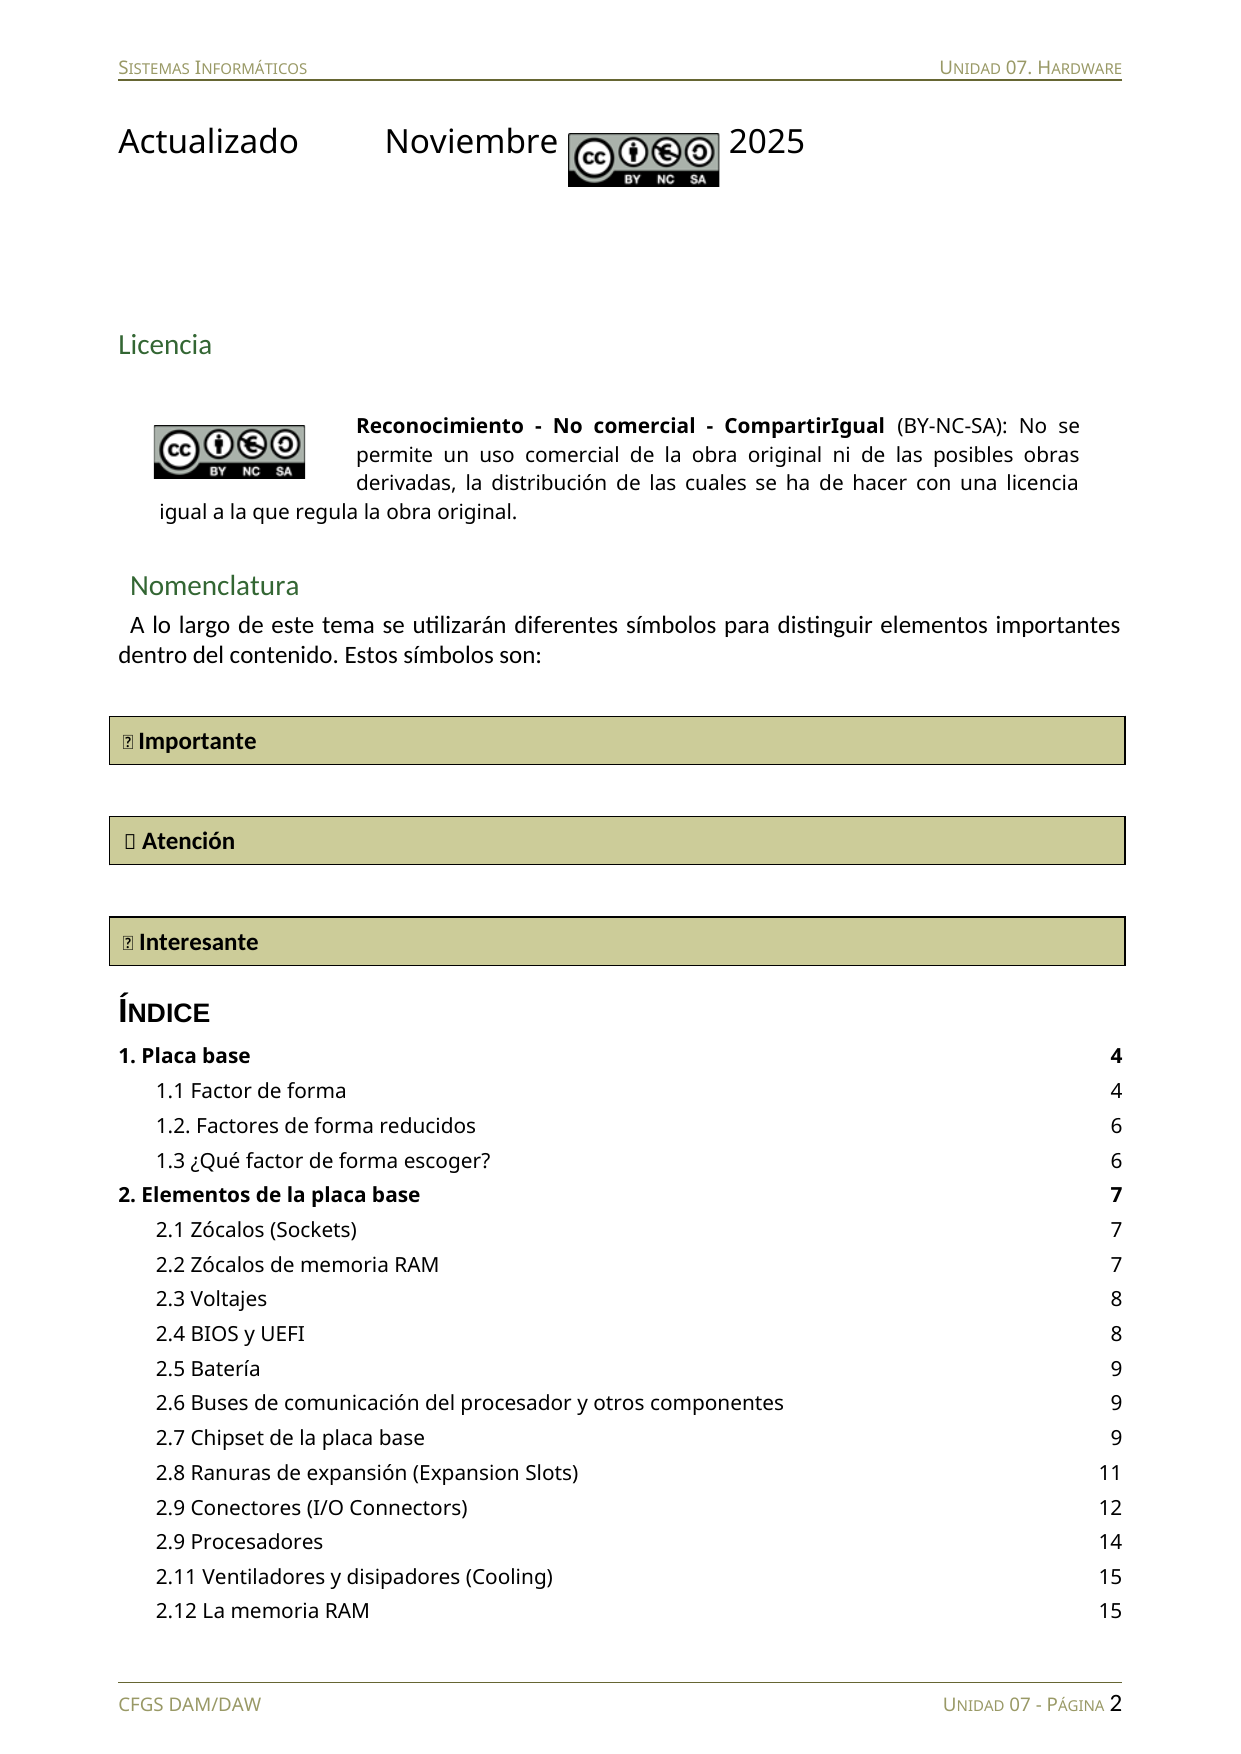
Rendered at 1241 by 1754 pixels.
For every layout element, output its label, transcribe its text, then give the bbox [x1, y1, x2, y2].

text Reconocimiento - No comercial - CompartirIgual (BY-NC-SA): No se permite un uso comercial de la obra original ni de las posibles obras derivadas, la distribución de las cuales se ha de hacer con una licencia igual a la que regula la obra original. [159, 412, 1080, 525]
text 💬 Interesante [110, 918, 1124, 965]
text 2.8 Ranuras de expansión (Expansion Slots) 11 [156, 1458, 1122, 1486]
text 2.12 La memoria RAM 15 [156, 1597, 1122, 1625]
text 2.9 Procesadores 14 [156, 1527, 1122, 1556]
text 1.3 ¿Qué factor de forma escoger? 6 [156, 1146, 1122, 1174]
text 2.11 Ventiladores y disipadores (Cooling) 15 [156, 1562, 1122, 1590]
text 2. Elementos de la placa base 7 [118, 1180, 1122, 1209]
text 2.4 BIOS y UEFI 8 [156, 1319, 1122, 1348]
text Índice [118, 991, 1122, 1029]
text 2.7 Chipset de la placa base 9 [156, 1423, 1122, 1452]
text Nomenclatura [118, 567, 1122, 602]
text Licencia [118, 326, 1122, 362]
text 1.2. Factores de forma reducidos 6 [156, 1111, 1122, 1139]
picture [568, 133, 720, 187]
text A lo largo de este tema se utilizarán diferentes símbolos para distinguir elementos importantes dentro del contenido. Estos símbolos son: [118, 609, 1122, 670]
picture [153, 425, 306, 479]
text 2.5 Batería 9 [156, 1354, 1122, 1382]
text Actualizado Noviembre 2025 [118, 118, 1122, 163]
text 2.1 Zócalos (Sockets) 7 [156, 1215, 1122, 1243]
text 2.3 Voltajes 8 [156, 1284, 1122, 1313]
text 1. Placa base 4 [118, 1042, 1122, 1070]
text 2.6 Buses de comunicación del procesador y otros componentes 9 [156, 1388, 1122, 1417]
text 2.2 Zócalos de memoria RAM 7 [156, 1250, 1122, 1278]
text 2.9 Conectores (I/O Connectors) 12 [156, 1493, 1122, 1521]
text 1.1 Factor de forma 4 [156, 1076, 1122, 1105]
text 📖 Importante [110, 717, 1124, 764]
text ❕ Atención [110, 817, 1124, 864]
